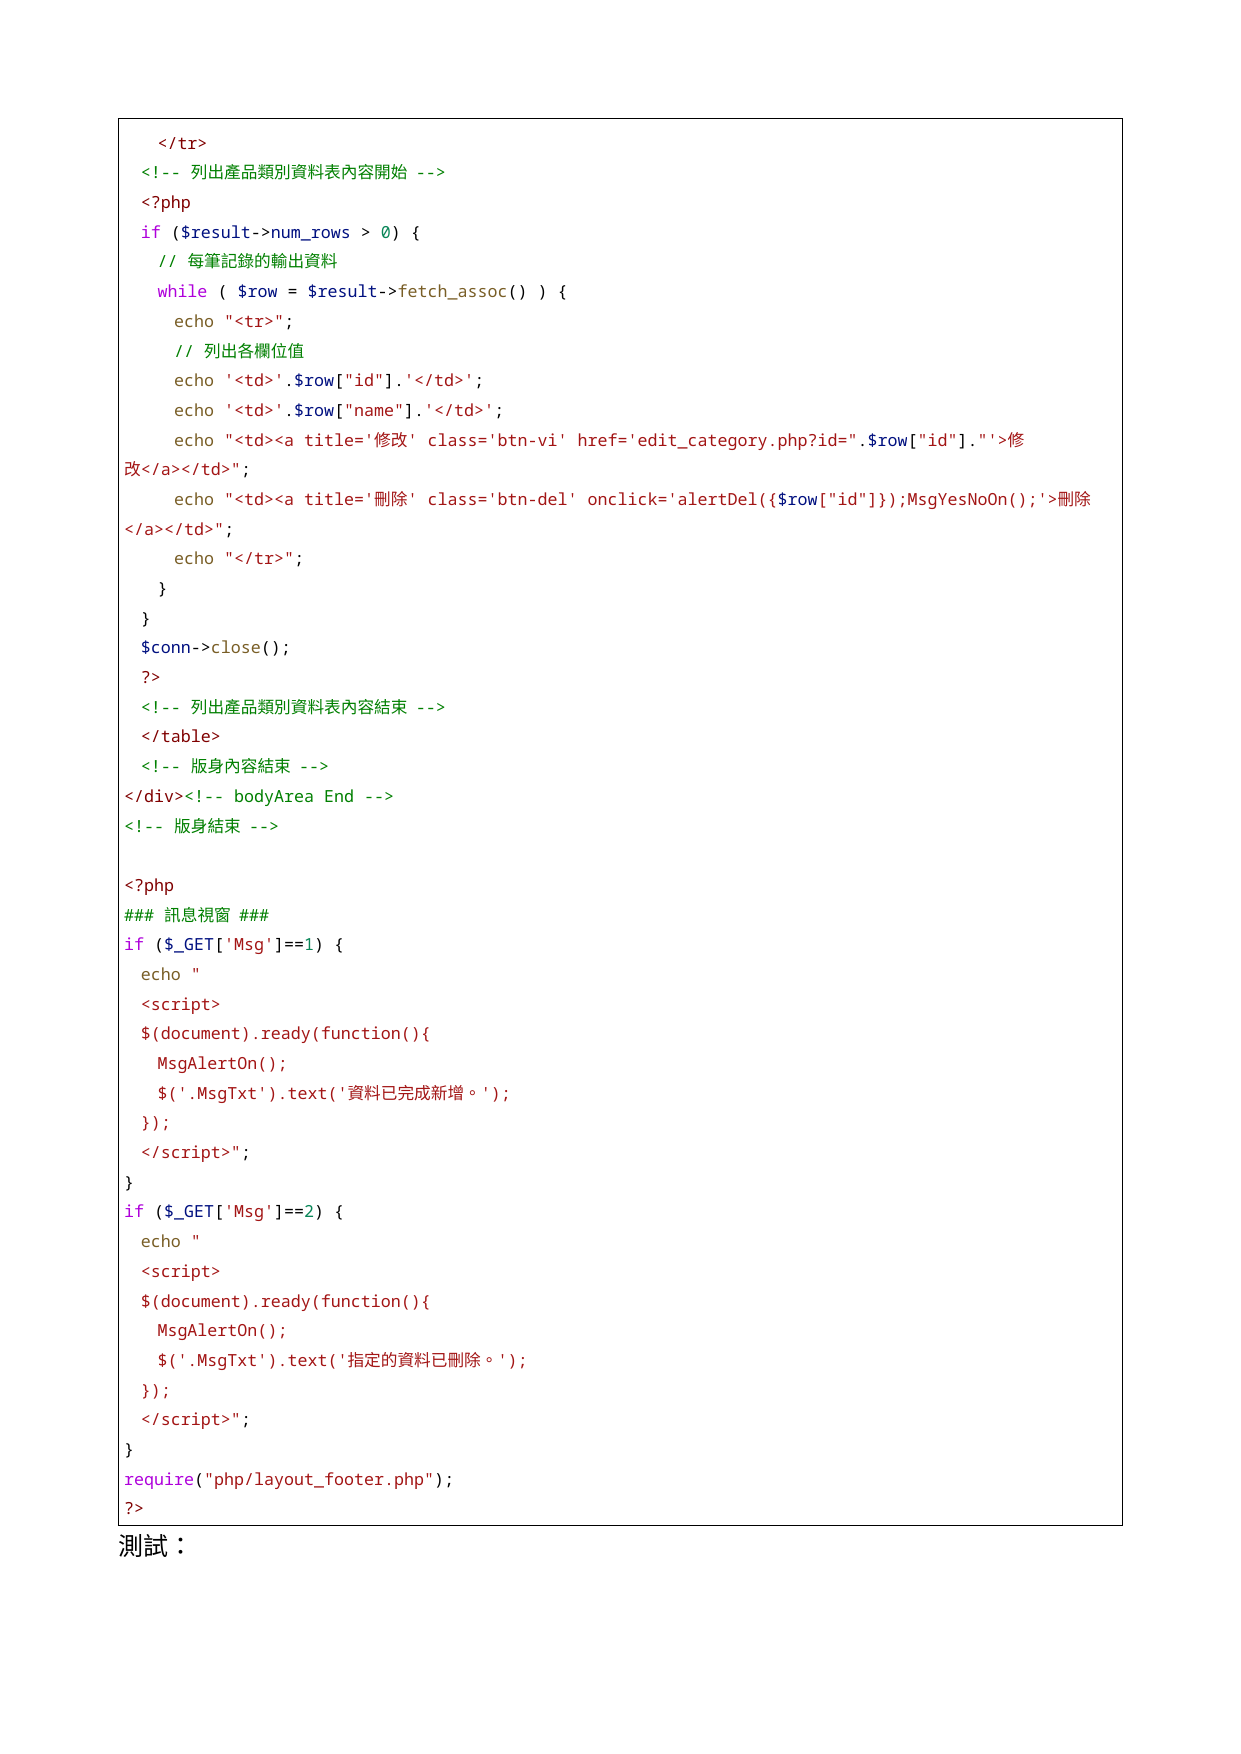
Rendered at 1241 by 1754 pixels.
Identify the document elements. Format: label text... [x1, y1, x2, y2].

table_header </tr> <!-- 列出產品類別資料表內容開始 --> <?php if ($result->num_rows > 0) { // 每筆記錄的輸出資料 while ( $row = $result->fetch_assoc() ) { echo "<tr>"; // 列出各欄位值 echo '<td>'.$row["id"].'</td>'; echo '<td>'.$row["name"].'</td>'; echo "<td><a title='修改' class='btn-vi' href='edit_category.php?id=".$row["id"]."'>修改</a></td>"; echo "<td><a title='刪除' class='btn-del' onclick='alertDel({$row["id"]});MsgYesNoOn();'>刪除</a></td>"; echo "</tr>"; } } $conn->close(); ?> <!-- 列出產品類別資料表內容結束 --> </table> <!-- 版身內容結束 --> </div><!-- bodyArea End --> <!-- 版身結束 --> <?php ### 訊息視窗 ### if ($_GET['Msg']==1) { echo " <script> $(document).ready(function(){ MsgAlertOn(); $('.MsgTxt').text('資料已完成新增。'); }); </script>"; } if ($_GET['Msg']==2) { echo " <script> $(document).ready(function(){ MsgAlertOn(); $('.MsgTxt').text('指定的資料已刪除。'); }); </script>"; } require("php/layout_footer.php"); ?> [119, 119, 1122, 1525]
text 測試： [118, 1526, 1122, 1562]
